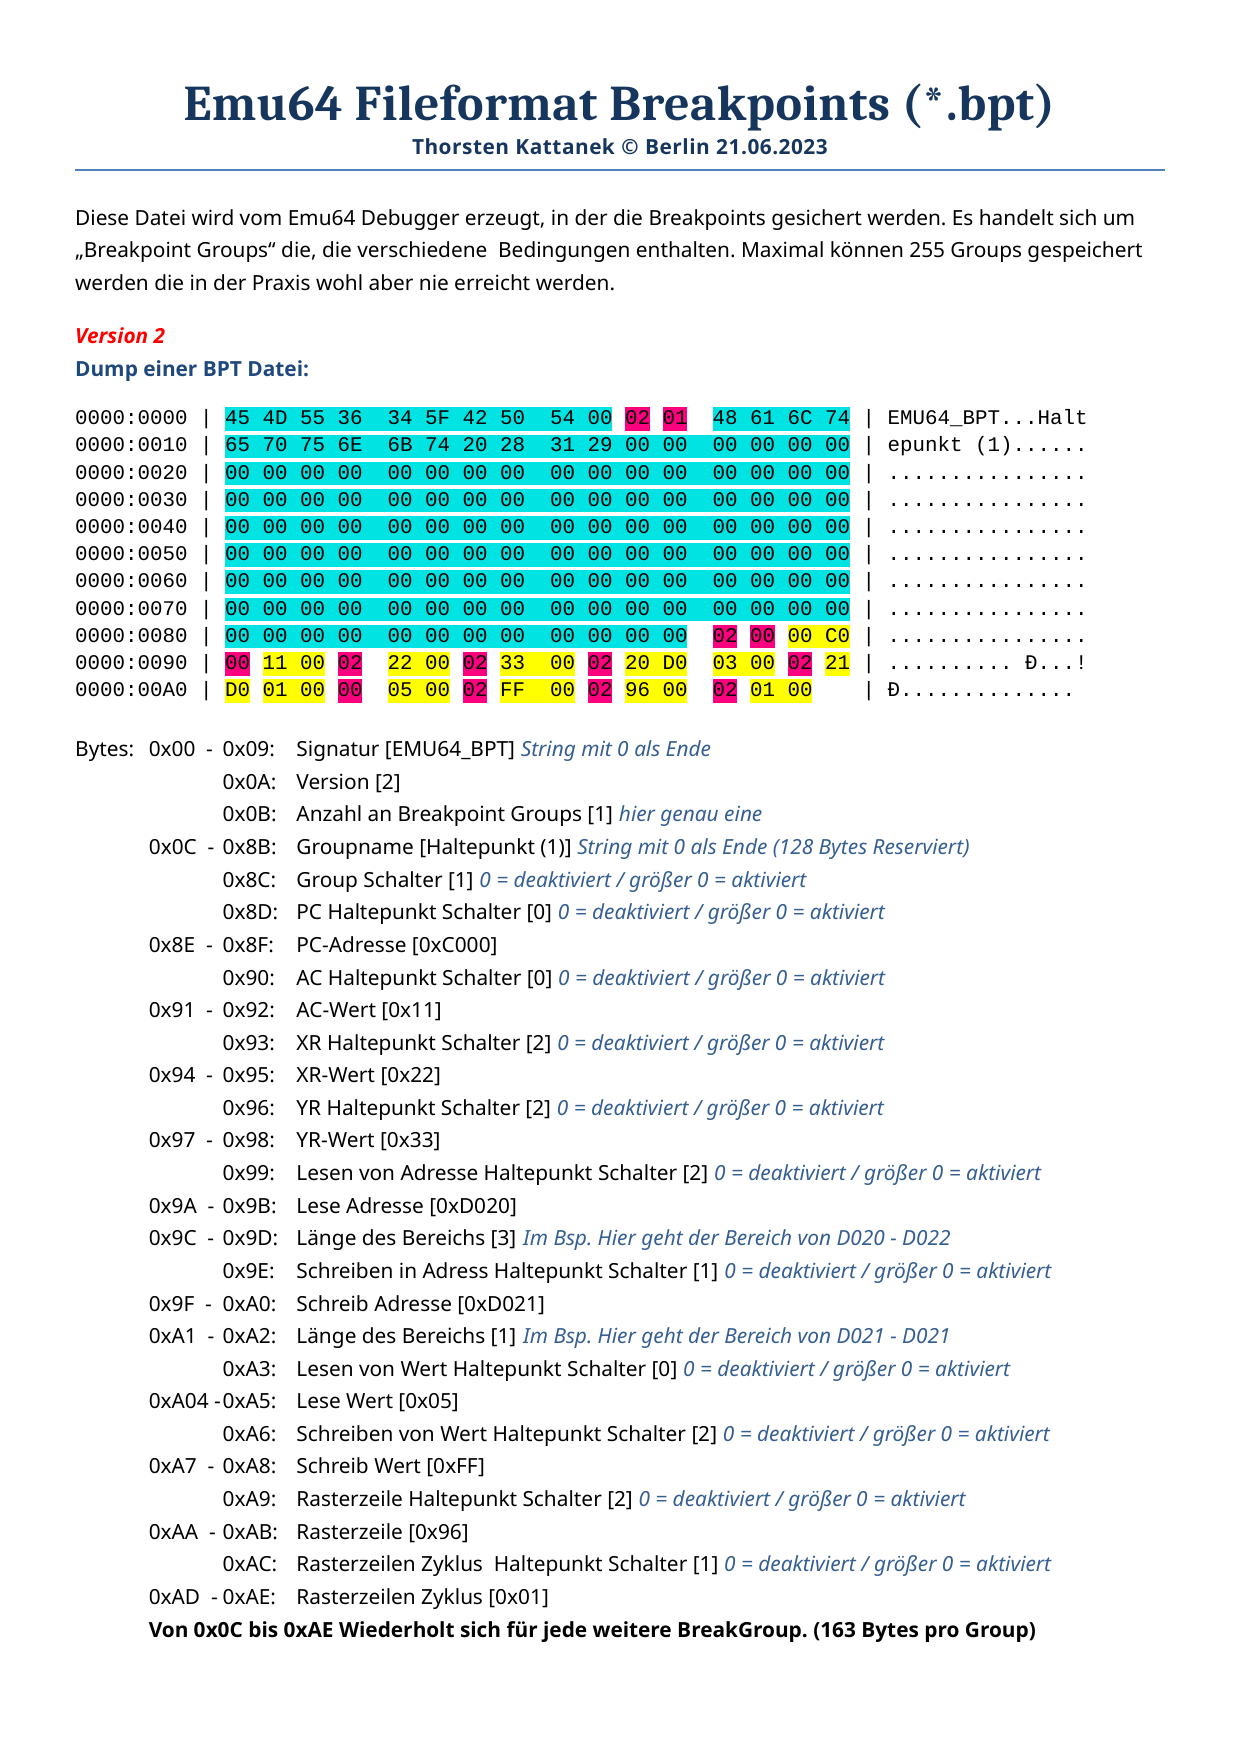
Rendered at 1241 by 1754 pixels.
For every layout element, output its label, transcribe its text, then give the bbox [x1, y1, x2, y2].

text 0000:0090 | 00 11 00 02 22 00 02 33 00 02 20 D0 03 00 02 21 | .......... Ð...! [75, 652, 1165, 676]
text 0000:0020 | 00 00 00 00 00 00 00 00 00 00 00 00 00 00 00 00 | ................ [75, 462, 1165, 485]
title Emu64 Fileformat Breakpoints (*.bpt) Thorsten Kattanek © Berlin 21.06.2023 [75, 75, 1165, 169]
text 0000:0010 | 65 70 75 6E 6B 74 20 28 31 29 00 00 00 00 00 00 | epunkt (1)...... [75, 434, 1165, 458]
text Version 2 Dump einer BPT Datei: [75, 321, 1165, 382]
text Bytes: 0x00 - 0x09: Signatur [EMU64_BPT] String mit 0 als Ende 0x0A: Version [2] 0x0B: Anzahl an Breakpoint Groups [1] hier genau eine 0x0C - 0x8B: Groupname [Haltepunkt (1)] String mit 0 als Ende (128 Bytes Reserviert) 0x8C: Group Schalter [1] 0 = deaktiviert / größer 0 = aktiviert 0x8D: PC Haltepunkt Schalter [0] 0 = deaktiviert / größer 0 = aktiviert 0x8E - 0x8F: PC-Adresse [0xC000] 0x90: AC Haltepunkt Schalter [0] 0 = deaktiviert / größer 0 = aktiviert 0x91 - 0x92: AC-Wert [0x11] 0x93: XR Haltepunkt Schalter [2] 0 = deaktiviert / größer 0 = aktiviert 0x94 - 0x95: XR-Wert [0x22] 0x96: YR Haltepunkt Schalter [2] 0 = deaktiviert / größer 0 = aktiviert 0x97 - 0x98: YR-Wert [0x33] 0x99: Lesen von Adresse Haltepunkt Schalter [2] 0 = deaktiviert / größer 0 = aktiviert 0x9A - 0x9B: Lese Adresse [0xD020] 0x9C - 0x9D: Länge des Bereichs [3] Im Bsp. Hier geht der Bereich von D020 - D022 0x9E: Schreiben in Adress Haltepunkt Schalter [1] 0 = deaktiviert / größer 0 = aktiviert 0x9F - 0xA0: Schreib Adresse [0xD021] 0xA1 - 0xA2: Länge des Bereichs [1] Im Bsp. Hier geht der Bereich von D021 - D021 0xA3: Lesen von Wert Haltepunkt Schalter [0] 0 = deaktiviert / größer 0 = aktiviert 0xA04 - 0xA5: Lese Wert [0x05] 0xA6: Schreiben von Wert Haltepunkt Schalter [2] 0 = deaktiviert / größer 0 = aktiviert 0xA7 - 0xA8: Schreib Wert [0xFF] 0xA9: Rasterzeile Haltepunkt Schalter [2] 0 = deaktiviert / größer 0 = aktiviert 0xAA - 0xAB: Rasterzeile [0x96] 0xAC: Rasterzeilen Zyklus Haltepunkt Schalter [1] 0 = deaktiviert / größer 0 = aktiviert 0xAD - 0xAE: Rasterzeilen Zyklus [0x01] Von 0x0C bis 0xAE Wiederholt sich für jede weitere BreakGroup. (163 Bytes pro Group) [75, 734, 1165, 1643]
text Diese Datei wird vom Emu64 Debugger erzeugt, in der die Breakpoints gesichert werden. Es handelt sich um „Breakpoint Groups“ die, die verschiedene Bedingungen enthalten. Maximal können 255 Groups gespeichert werden die in der Praxis wohl aber nie erreicht werden. [75, 203, 1165, 296]
text 0000:00A0 | D0 01 00 00 05 00 02 FF 00 02 96 00 02 01 00 | Ð.............. [75, 679, 1165, 703]
text 0000:0040 | 00 00 00 00 00 00 00 00 00 00 00 00 00 00 00 00 | ................ [75, 516, 1165, 540]
text 0000:0000 | 45 4D 55 36 34 5F 42 50 54 00 02 01 48 61 6C 74 | EMU64_BPT...Halt [75, 407, 1165, 431]
text 0000:0050 | 00 00 00 00 00 00 00 00 00 00 00 00 00 00 00 00 | ................ [75, 543, 1165, 567]
text 0000:0080 | 00 00 00 00 00 00 00 00 00 00 00 00 02 00 00 C0 | ................ [75, 625, 1165, 648]
text 0000:0060 | 00 00 00 00 00 00 00 00 00 00 00 00 00 00 00 00 | ................ [75, 570, 1165, 594]
text 0000:0030 | 00 00 00 00 00 00 00 00 00 00 00 00 00 00 00 00 | ................ [75, 489, 1165, 512]
text 0000:0070 | 00 00 00 00 00 00 00 00 00 00 00 00 00 00 00 00 | ................ [75, 598, 1165, 621]
